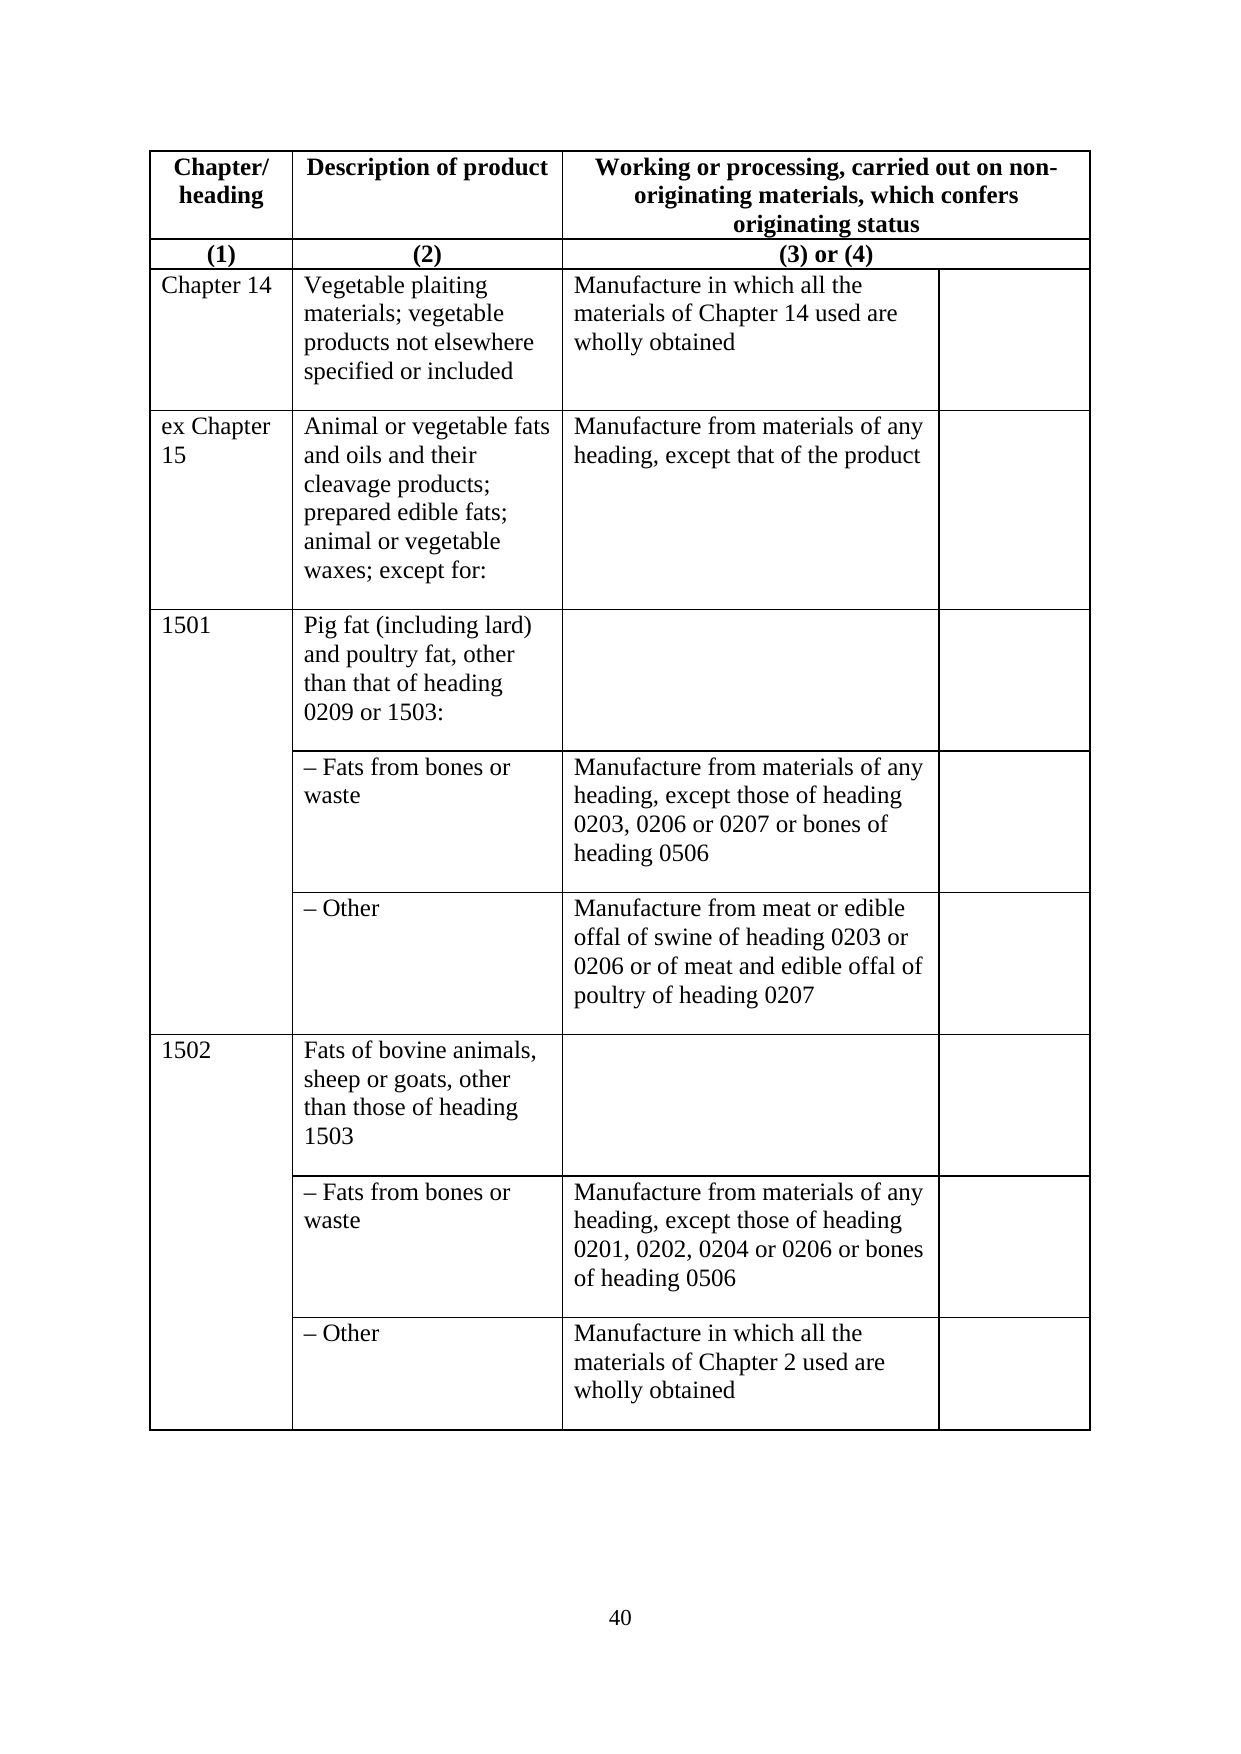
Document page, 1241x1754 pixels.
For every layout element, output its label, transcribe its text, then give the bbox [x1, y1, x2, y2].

table_cell Manufacture in which all the materials of Chapter 14 used are wholly obtained [563, 270, 938, 410]
table_cell ex Chapter 15 [151, 411, 292, 609]
table_cell Manufacture from meat or edible offal of swine of heading 0203 or 0206 or of meat and edible offal of poultry of heading 0207 [563, 893, 938, 1033]
table_cell Manufacture from materials of any heading, except that of the product [563, 411, 938, 609]
table_cell (2) [293, 240, 562, 268]
table_cell Manufacture in which all the materials of Chapter 2 used are wholly obtained [563, 1318, 938, 1429]
table_cell [940, 752, 1089, 892]
table_cell – Fats from bones or waste [293, 1177, 562, 1317]
table_cell 1501 [151, 610, 292, 750]
table_cell Manufacture from materials of any heading, except those of heading 0201, 0202, 0204 or 0206 or bones of heading 0506 [563, 1177, 938, 1317]
table_cell [940, 1318, 1089, 1429]
table_cell Fats of bovine animals, sheep or goats, other than those of heading 1503 [293, 1035, 562, 1175]
table_cell – Other [293, 893, 562, 1033]
table_cell Pig fat (including lard) and poultry fat, other than that of heading 0209 or 1503: [293, 610, 562, 750]
table_cell [940, 411, 1089, 609]
table_cell [563, 610, 938, 750]
table_cell [563, 1035, 938, 1175]
table_header Chapter/ heading [151, 152, 292, 238]
table_cell Manufacture from materials of any heading, except those of heading 0203, 0206 or 0207 or bones of heading 0506 [563, 752, 938, 892]
table_cell [940, 893, 1089, 1033]
table_cell (3) or (4) [563, 240, 1089, 268]
table_cell [940, 270, 1089, 410]
table_cell Animal or vegetable fats and oils and their cleavage products; prepared edible fats; animal or vegetable waxes; except for: [293, 411, 562, 609]
table_cell Chapter 14 [151, 270, 292, 410]
table_cell 1502 [151, 1035, 292, 1175]
table_cell [151, 892, 292, 1033]
table_cell [940, 1177, 1089, 1317]
table_cell [151, 750, 292, 892]
table_cell (1) [151, 240, 292, 268]
table_cell Vegetable plaiting materials; vegetable products not elsewhere specified or included [293, 270, 562, 410]
table_cell [940, 610, 1089, 750]
table_cell [151, 1317, 292, 1429]
table_cell [940, 1035, 1089, 1175]
table_cell – Fats from bones or waste [293, 752, 562, 892]
table_header Description of product [293, 152, 562, 238]
table_cell [151, 1175, 292, 1317]
table_header Working or processing, carried out on non-originating materials, which confers originating status [563, 152, 1089, 238]
table_cell – Other [293, 1318, 562, 1429]
